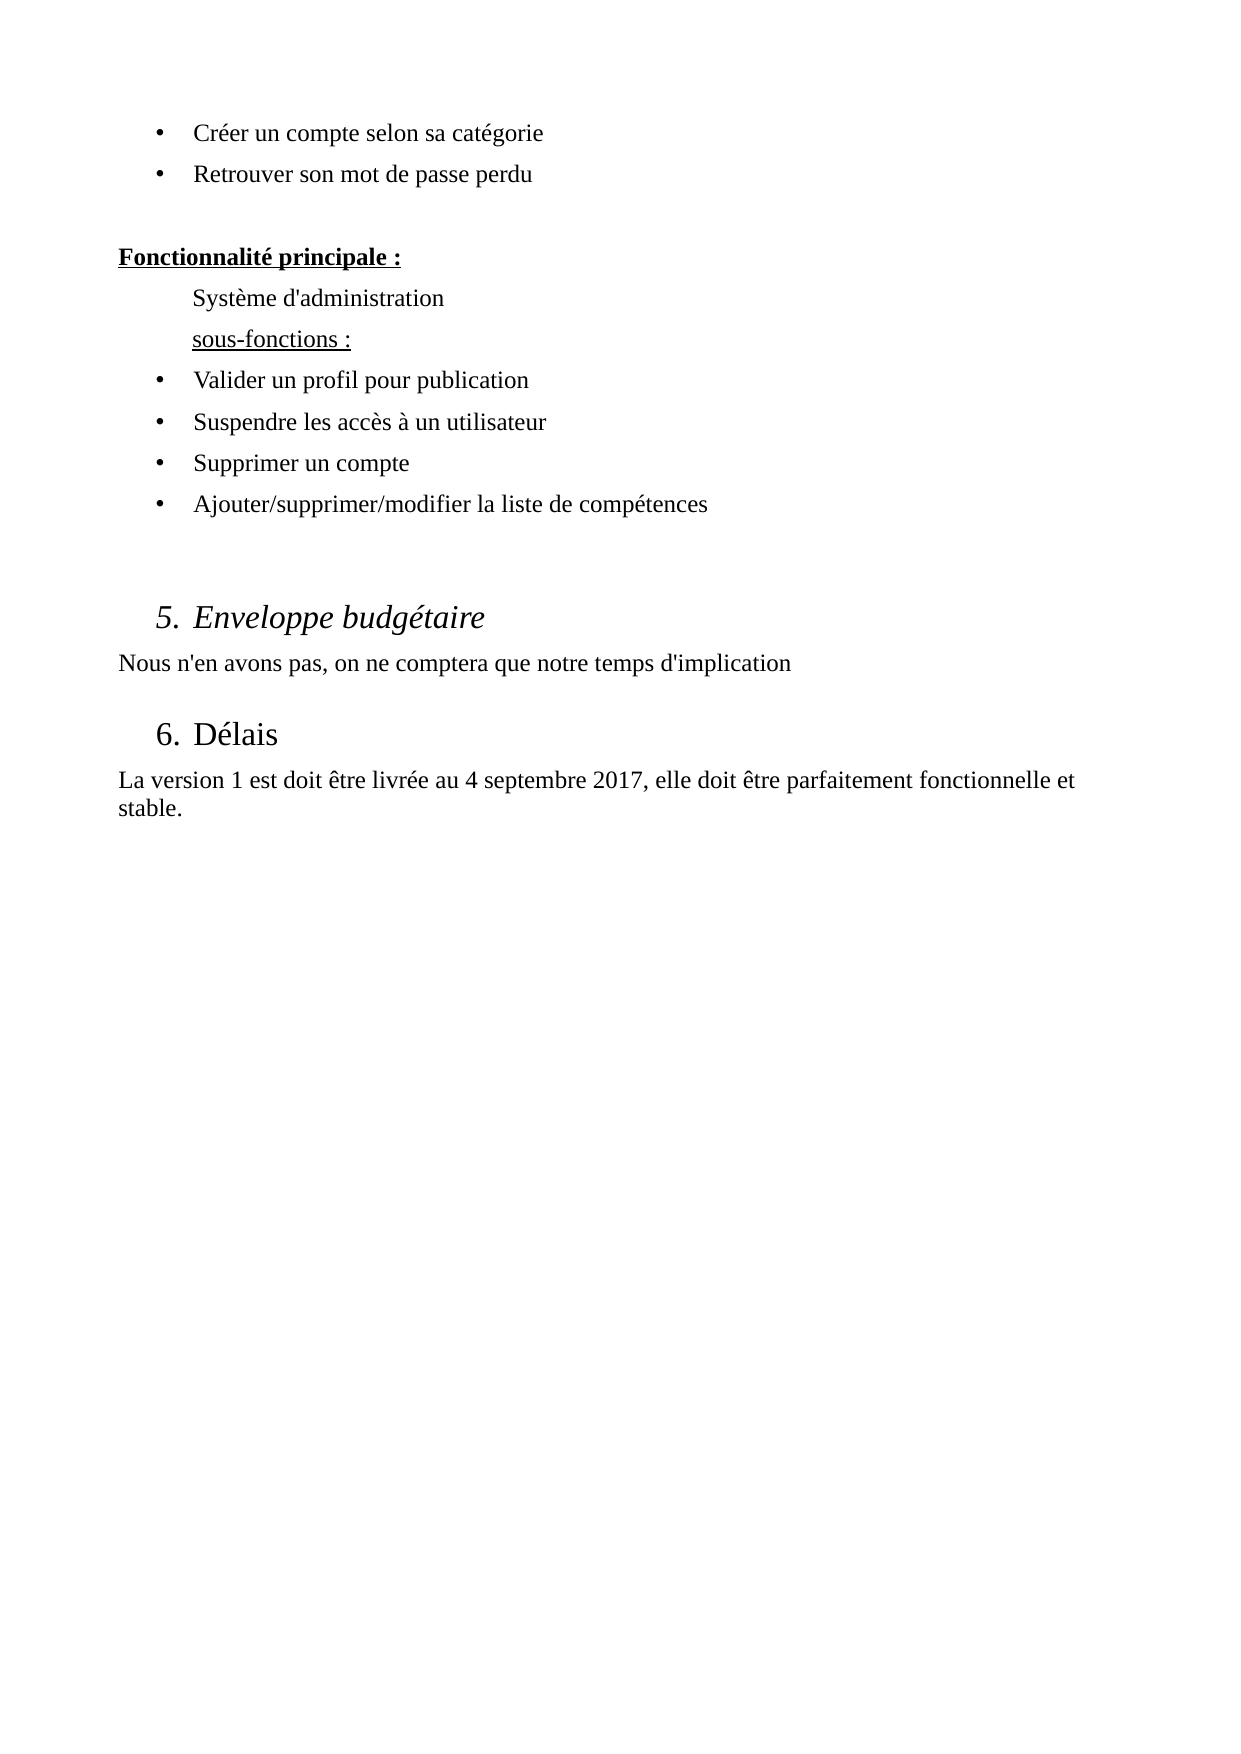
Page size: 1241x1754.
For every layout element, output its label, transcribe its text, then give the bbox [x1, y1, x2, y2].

list Retrouver son mot de passe perdu [156, 159, 1122, 188]
list Valider un profil pour publication [156, 366, 1122, 394]
text sous-fonctions : [118, 324, 1122, 353]
text Système d'administration [118, 283, 1122, 312]
list Supprimer un compte [156, 448, 1122, 477]
list Ajouter/supprimer/modifier la liste de compétences [156, 489, 1122, 518]
text Nous n'en avons pas, on ne comptera que notre temps d'implication [118, 648, 1122, 676]
text La version 1 est doit être livrée au 4 septembre 2017, elle doit être parfaitement fonctionnelle et stable. [118, 765, 1122, 822]
list Suspendre les accès à un utilisateur [156, 407, 1122, 436]
list Créer un compte selon sa catégorie [156, 118, 1122, 147]
list Enveloppe budgétaire [156, 597, 1122, 635]
text Fonctionnalité principale : [118, 242, 1122, 271]
list Délais [156, 714, 1122, 752]
